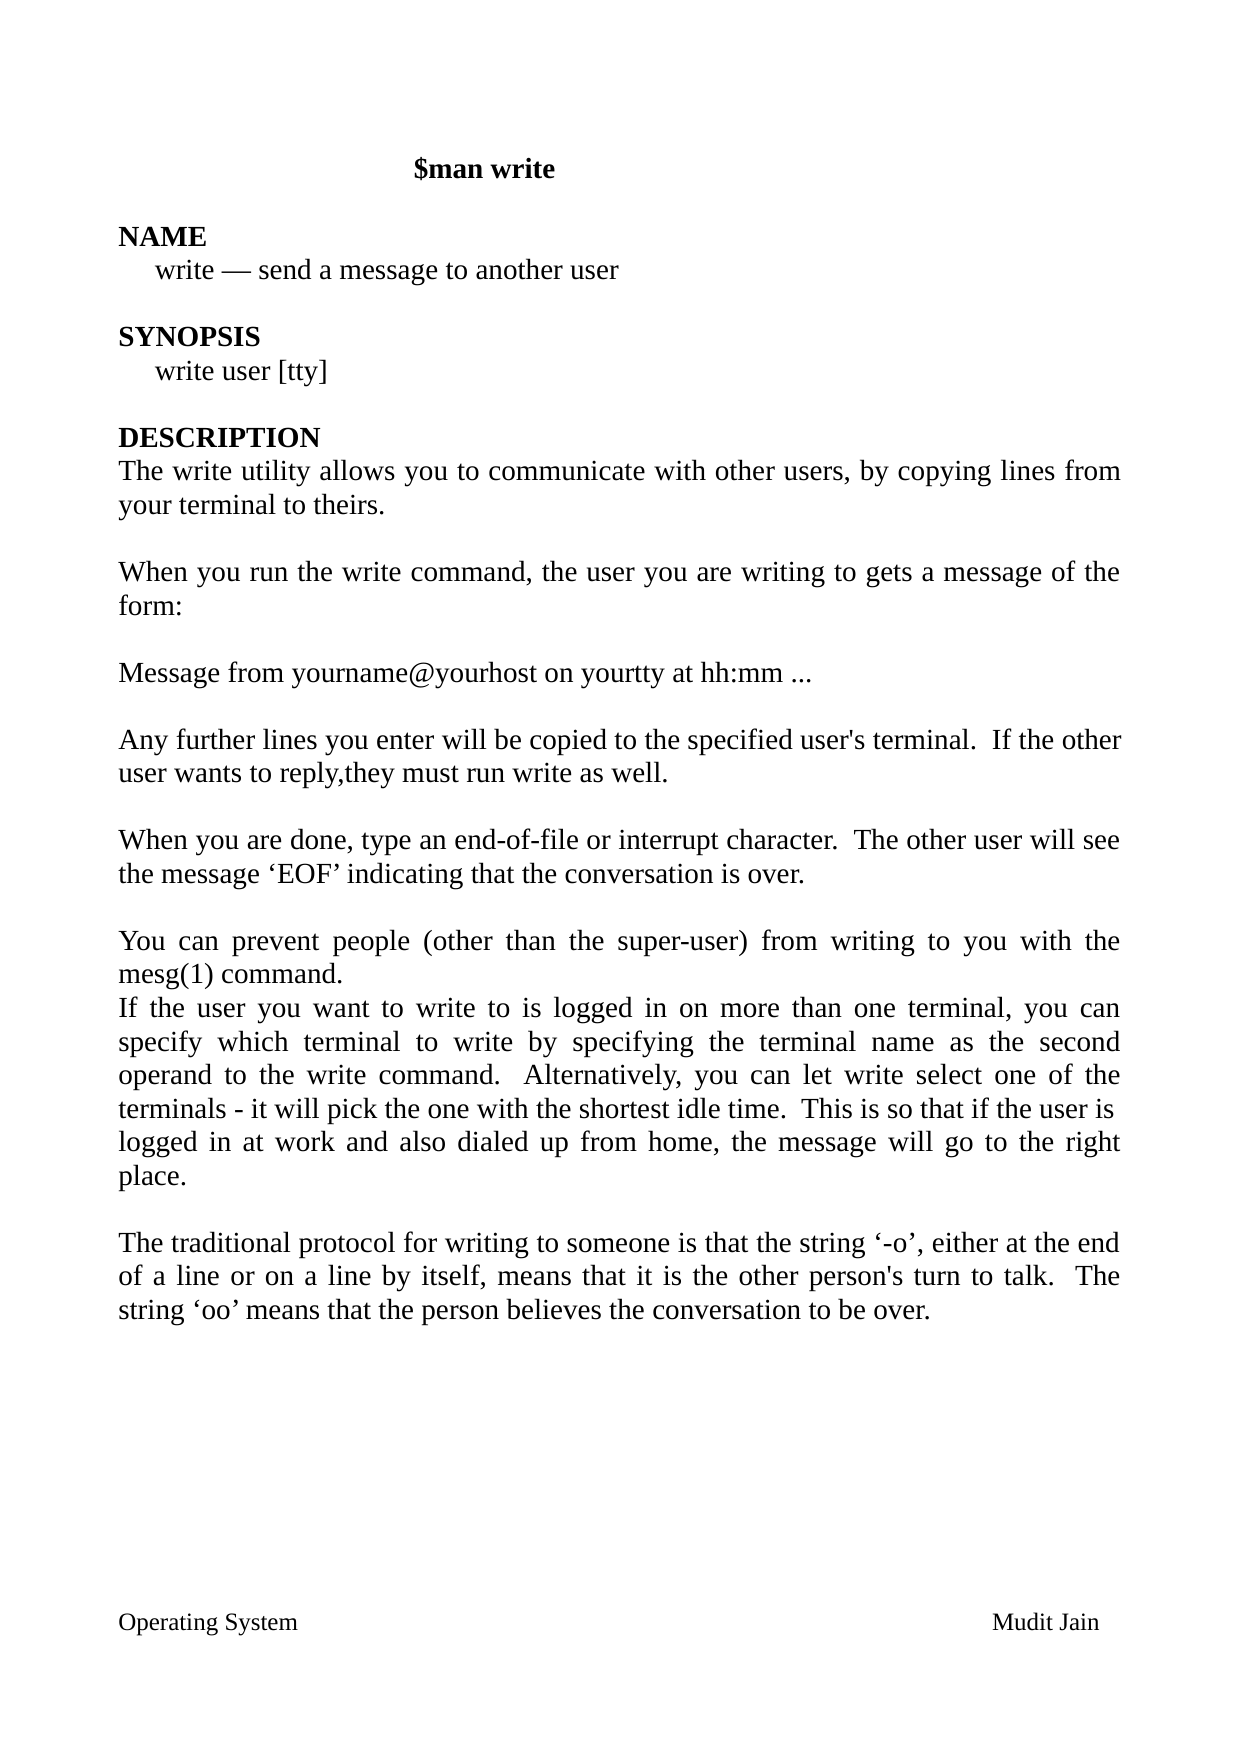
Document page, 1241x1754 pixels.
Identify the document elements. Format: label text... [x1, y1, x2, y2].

text Message from yourname@yourhost on yourtty at hh:mm ... [118, 655, 1122, 688]
text NAME [118, 219, 1122, 252]
text write — send a message to another user [118, 252, 1122, 286]
text When you are done, type an end-of-file or interrupt character. The other user will see the message ‘EOF’ indicating that the conversation is over. [118, 822, 1122, 889]
text $man write [118, 152, 1122, 185]
text logged in at work and also dialed up from home, the message will go to the right place. [118, 1124, 1122, 1191]
text DESCRIPTION [118, 420, 1122, 453]
text You can prevent people (other than the super-user) from writing to you with the mesg(1) command. [118, 923, 1122, 990]
text The traditional protocol for writing to someone is that the string ‘-o’, either at the end of a line or on a line by itself, means that it is the other person's turn to talk. The string ‘oo’ means that the person believes the conversation to be over. [118, 1225, 1122, 1326]
text When you run the write command, the user you are writing to gets a message of the form: [118, 554, 1122, 621]
text Any further lines you enter will be copied to the specified user's terminal. If the other user wants to reply,they must run write as well. [118, 722, 1122, 789]
text If the user you want to write to is logged in on more than one terminal, you can specify which terminal to write by specifying the terminal name as the second operand to the write command. Alternatively, you can let write select one of the terminals - it will pick the one with the shortest idle time. This is so that if the user is [118, 990, 1122, 1124]
text The write utility allows you to communicate with other users, by copying lines from your terminal to theirs. [118, 453, 1122, 521]
text SYNOPSIS [118, 319, 1122, 353]
text write user [tty] [118, 353, 1122, 386]
